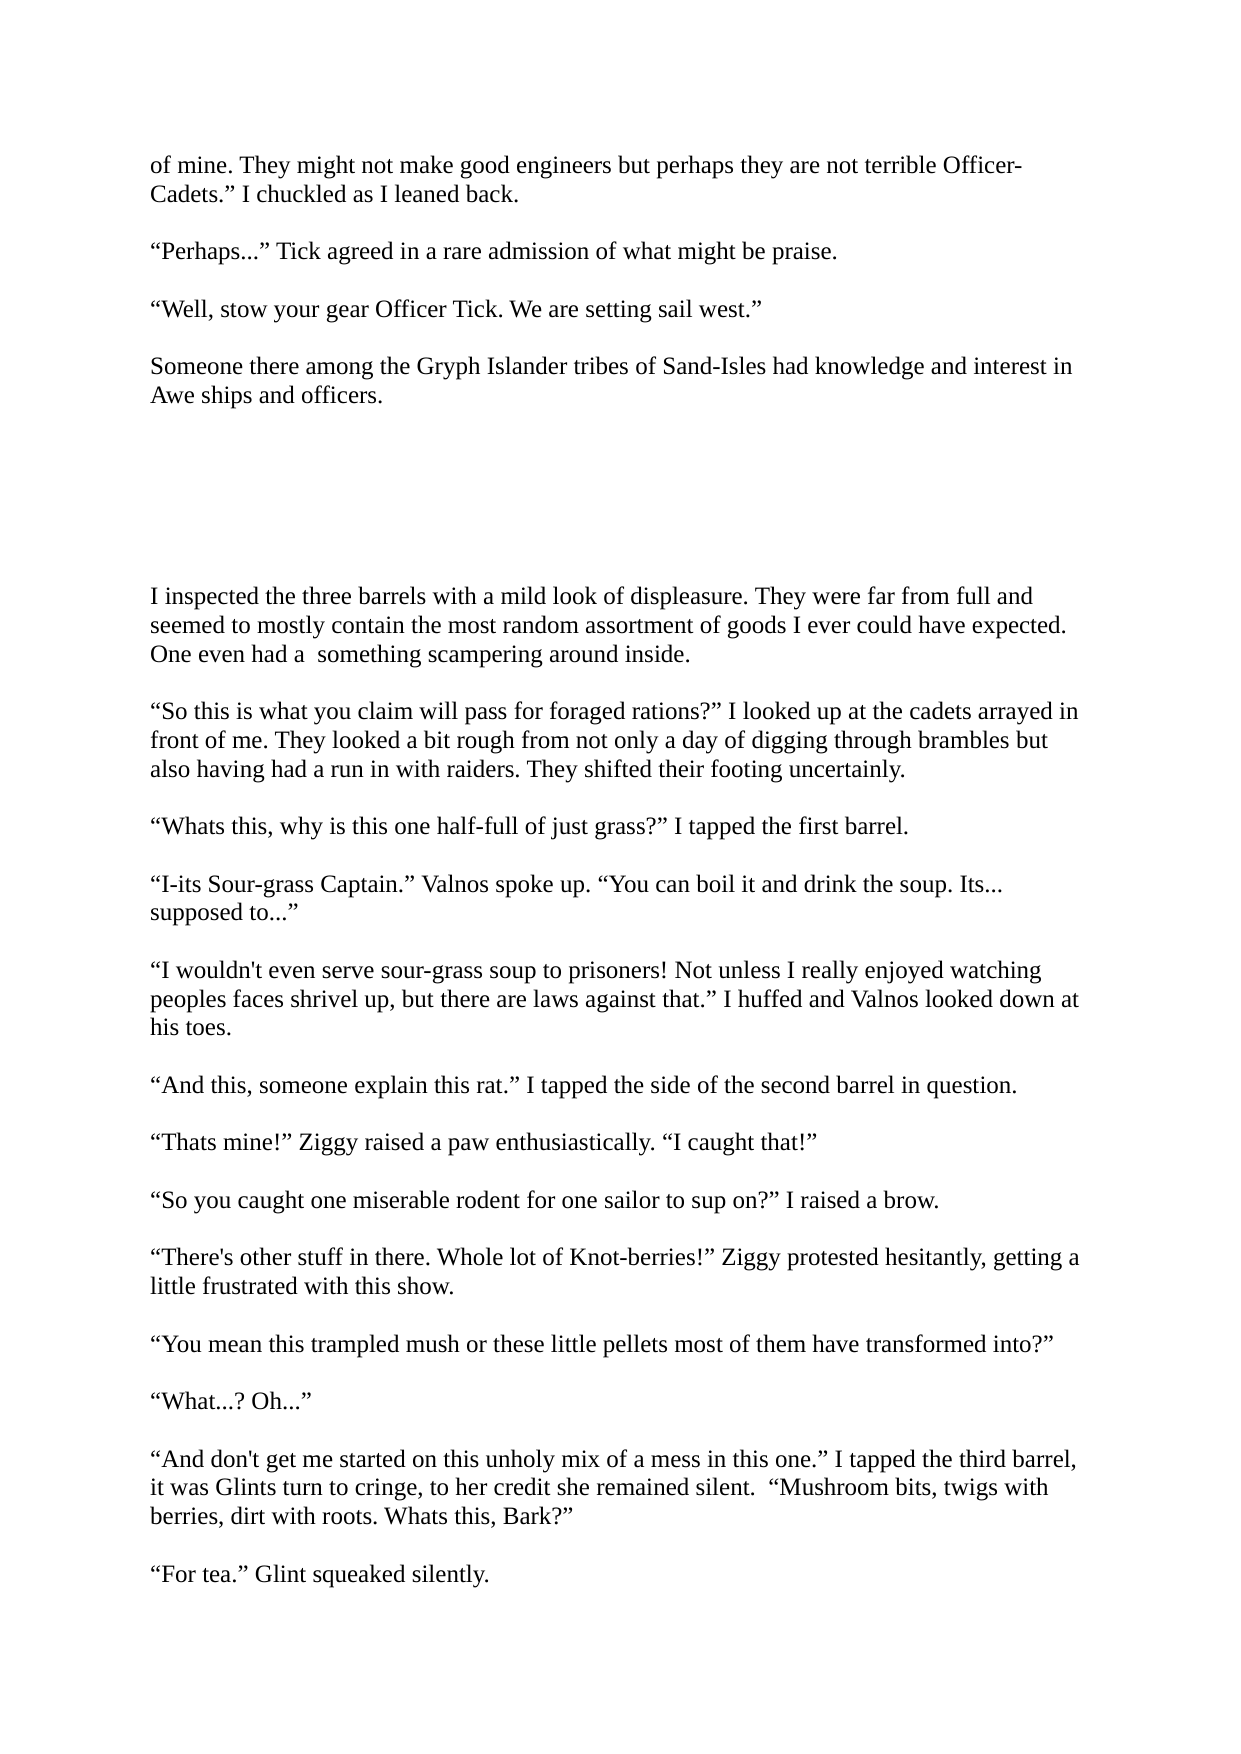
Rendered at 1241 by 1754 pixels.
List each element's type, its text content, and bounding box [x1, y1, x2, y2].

text “I wouldn't even serve sour-grass soup to prisoners! Not unless I really enjoyed watching peoples faces shrivel up, but there are laws against that.” I huffed and Valnos looked down at his toes. [150, 955, 1090, 1041]
text “What...? Oh...” [150, 1386, 1090, 1415]
text “There's other stuff in there. Whole lot of Knot-berries!” Ziggy protested hesitantly, getting a little frustrated with this show. [150, 1242, 1090, 1300]
text Someone there among the Gryph Islander tribes of Sand-Isles had knowledge and interest in Awe ships and officers. [150, 351, 1090, 409]
text “Well, stow your gear Officer Tick. We are setting sail west.” [150, 294, 1090, 322]
text “Perhaps...” Tick agreed in a rare admission of what might be praise. [150, 236, 1090, 265]
text “Whats this, why is this one half-full of just grass?” I tapped the first barrel. [150, 811, 1090, 840]
text “And don't get me started on this unholy mix of a mess in this one.” I tapped the third barrel, it was Glints turn to cringe, to her credit she remained silent. “Mushroom bits, twigs with berries, dirt with roots. Whats this, Bark?” [150, 1444, 1090, 1530]
text “For tea.” Glint squeaked silently. [150, 1559, 1090, 1587]
text “So you caught one miserable rodent for one sailor to sup on?” I raised a brow. [150, 1185, 1090, 1214]
text “So this is what you claim will pass for foraged rations?” I looked up at the cadets arrayed in front of me. They looked a bit rough from not only a day of digging through brambles but also having had a run in with raiders. They shifted their footing uncertainly. [150, 696, 1090, 782]
text “Thats mine!” Ziggy raised a paw enthusiastically. “I caught that!” [150, 1127, 1090, 1156]
text “You mean this trampled mush or these little pellets most of them have transformed into?” [150, 1329, 1090, 1357]
text “I-its Sour-grass Captain.” Valnos spoke up. “You can boil it and drink the soup. Its... supposed to...” [150, 869, 1090, 926]
text I inspected the three barrels with a mild look of displeasure. They were far from full and seemed to mostly contain the most random assortment of goods I ever could have expected. One even had a something scampering around inside. [150, 581, 1090, 667]
text of mine. They might not make good engineers but perhaps they are not terrible Officer-Cadets.” I chuckled as I leaned back. [150, 150, 1090, 207]
text “And this, someone explain this rat.” I tapped the side of the second barrel in question. [150, 1070, 1090, 1099]
